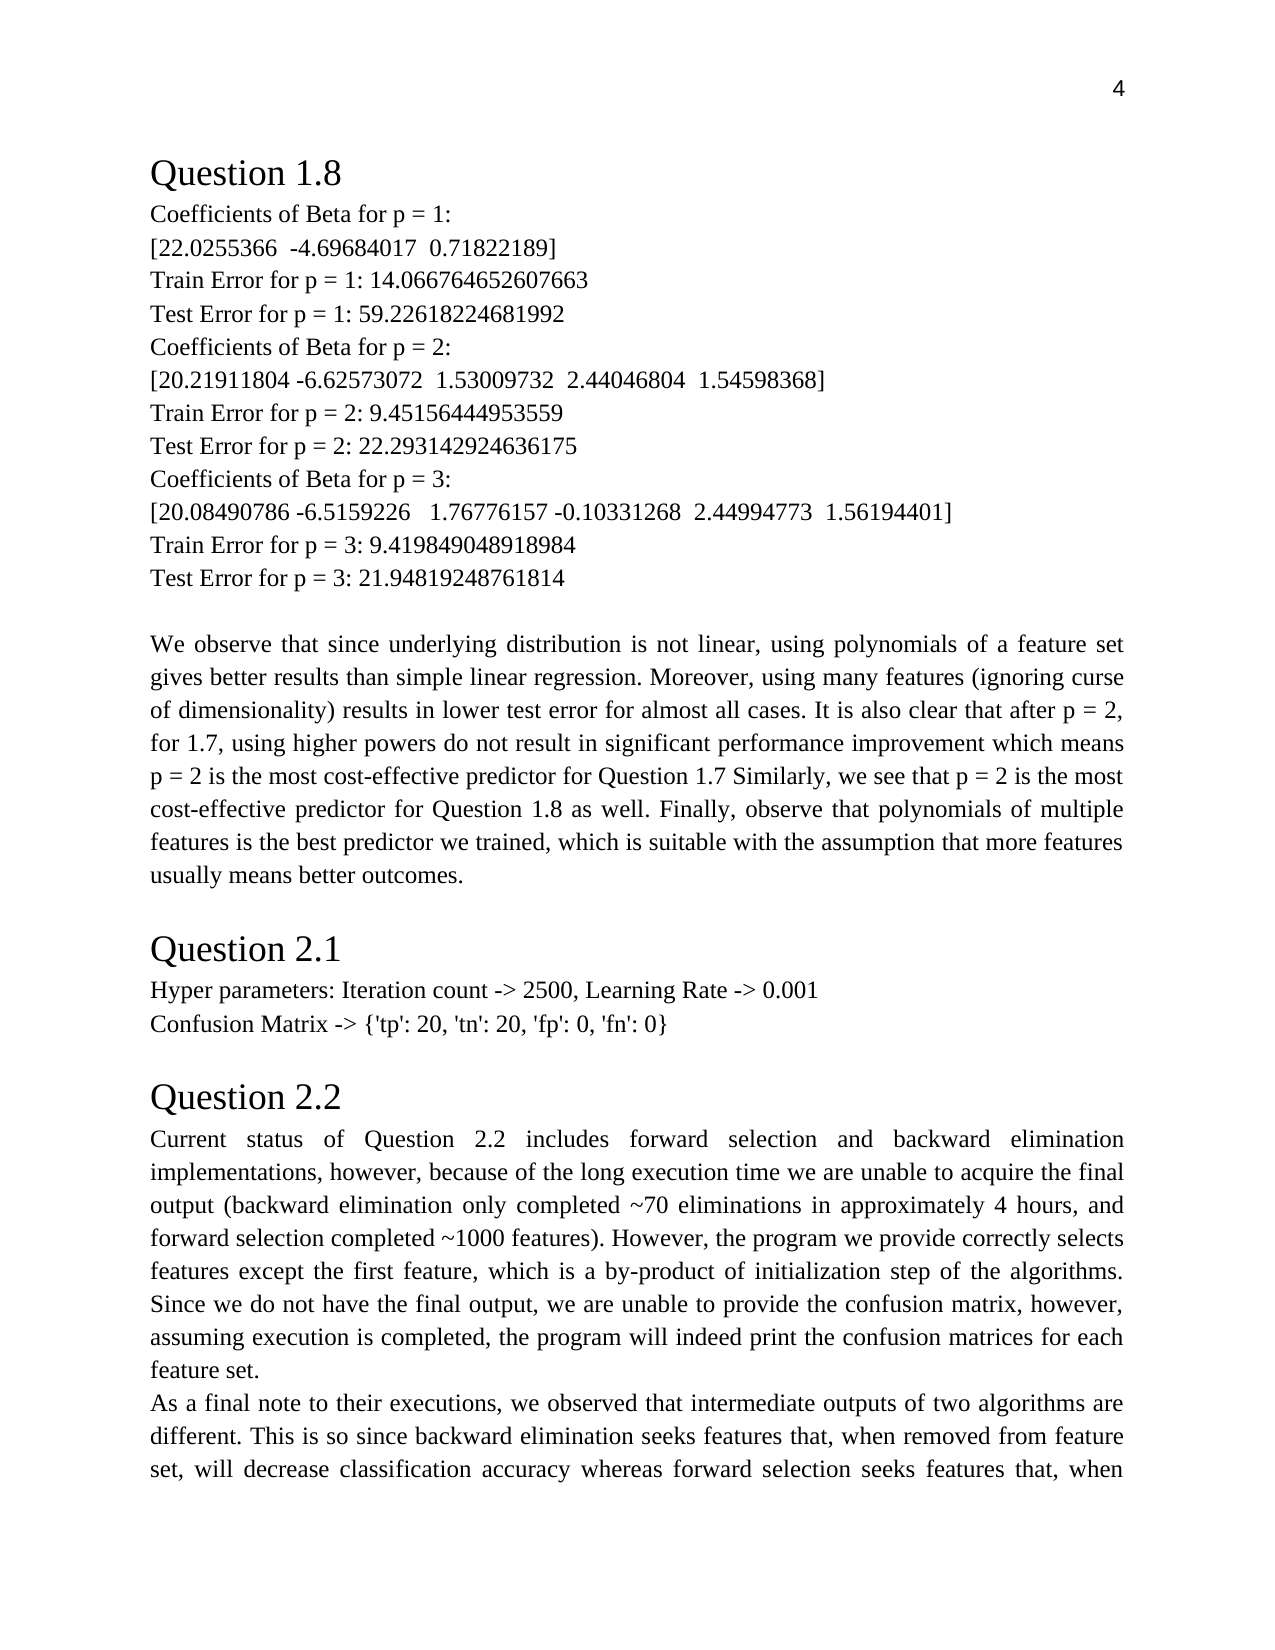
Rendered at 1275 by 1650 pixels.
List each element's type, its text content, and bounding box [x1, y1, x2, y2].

text Test Error for p = 1: 59.22618224681992 [150, 299, 1125, 327]
text [20.21911804 -6.62573072 1.53009732 2.44046804 1.54598368] [150, 365, 1125, 393]
text Question 2.2 [150, 1075, 1125, 1118]
text [20.08490786 -6.5159226 1.76776157 -0.10331268 2.44994773 1.56194401] [150, 497, 1125, 526]
text Train Error for p = 3: 9.419849048918984 [150, 530, 1125, 558]
text Hyper parameters: Iteration count -> 2500, Learning Rate -> 0.001 [150, 976, 1125, 1004]
text As a final note to their executions, we observed that intermediate outputs of two algorithms are different. This is so since backward elimination seeks features that, when removed from feature set, will decrease classification accuracy whereas forward selection seeks features that, when [150, 1388, 1125, 1483]
text Train Error for p = 1: 14.066764652607663 [150, 266, 1125, 294]
text Question 2.1 [150, 926, 1125, 969]
text Current status of Question 2.2 includes forward selection and backward elimination implementations, however, because of the long execution time we are unable to acquire the final output (backward elimination only completed ~70 eliminations in approximately 4 hours, and forward selection completed ~1000 features). However, the program we provide correctly selects features except the first feature, which is a by-product of initialization step of the algorithms. Since we do not have the final output, we are unable to provide the confusion matrix, however, assuming execution is completed, the program will indeed print the confusion matrices for each feature set. [150, 1124, 1125, 1384]
text Train Error for p = 2: 9.45156444953559 [150, 398, 1125, 426]
text Test Error for p = 2: 22.293142924636175 [150, 431, 1125, 459]
text Coefficients of Beta for p = 3: [150, 464, 1125, 492]
text We observe that since underlying distribution is not linear, using polynomials of a feature set gives better results than simple linear regression. Moreover, using many features (ignoring curse of dimensionality) results in lower test error for almost all cases. It is also clear that after p = 2, for 1.7, using higher powers do not result in significant performance improvement which means p = 2 is the most cost-effective predictor for Question 1.7 Similarly, we see that p = 2 is the most cost-effective predictor for Question 1.8 as well. Finally, observe that polynomials of multiple features is the best predictor we trained, which is suitable with the assumption that more features usually means better outcomes. [150, 629, 1125, 889]
text Confusion Matrix -> {'tp': 20, 'tn': 20, 'fp': 0, 'fn': 0} [150, 1009, 1125, 1037]
text Coefficients of Beta for p = 2: [150, 332, 1125, 360]
text [22.0255366 -4.69684017 0.71822189] [150, 233, 1125, 261]
text Question 1.8 [150, 150, 1125, 193]
text Test Error for p = 3: 21.94819248761814 [150, 563, 1125, 592]
text Coefficients of Beta for p = 1: [150, 199, 1125, 228]
